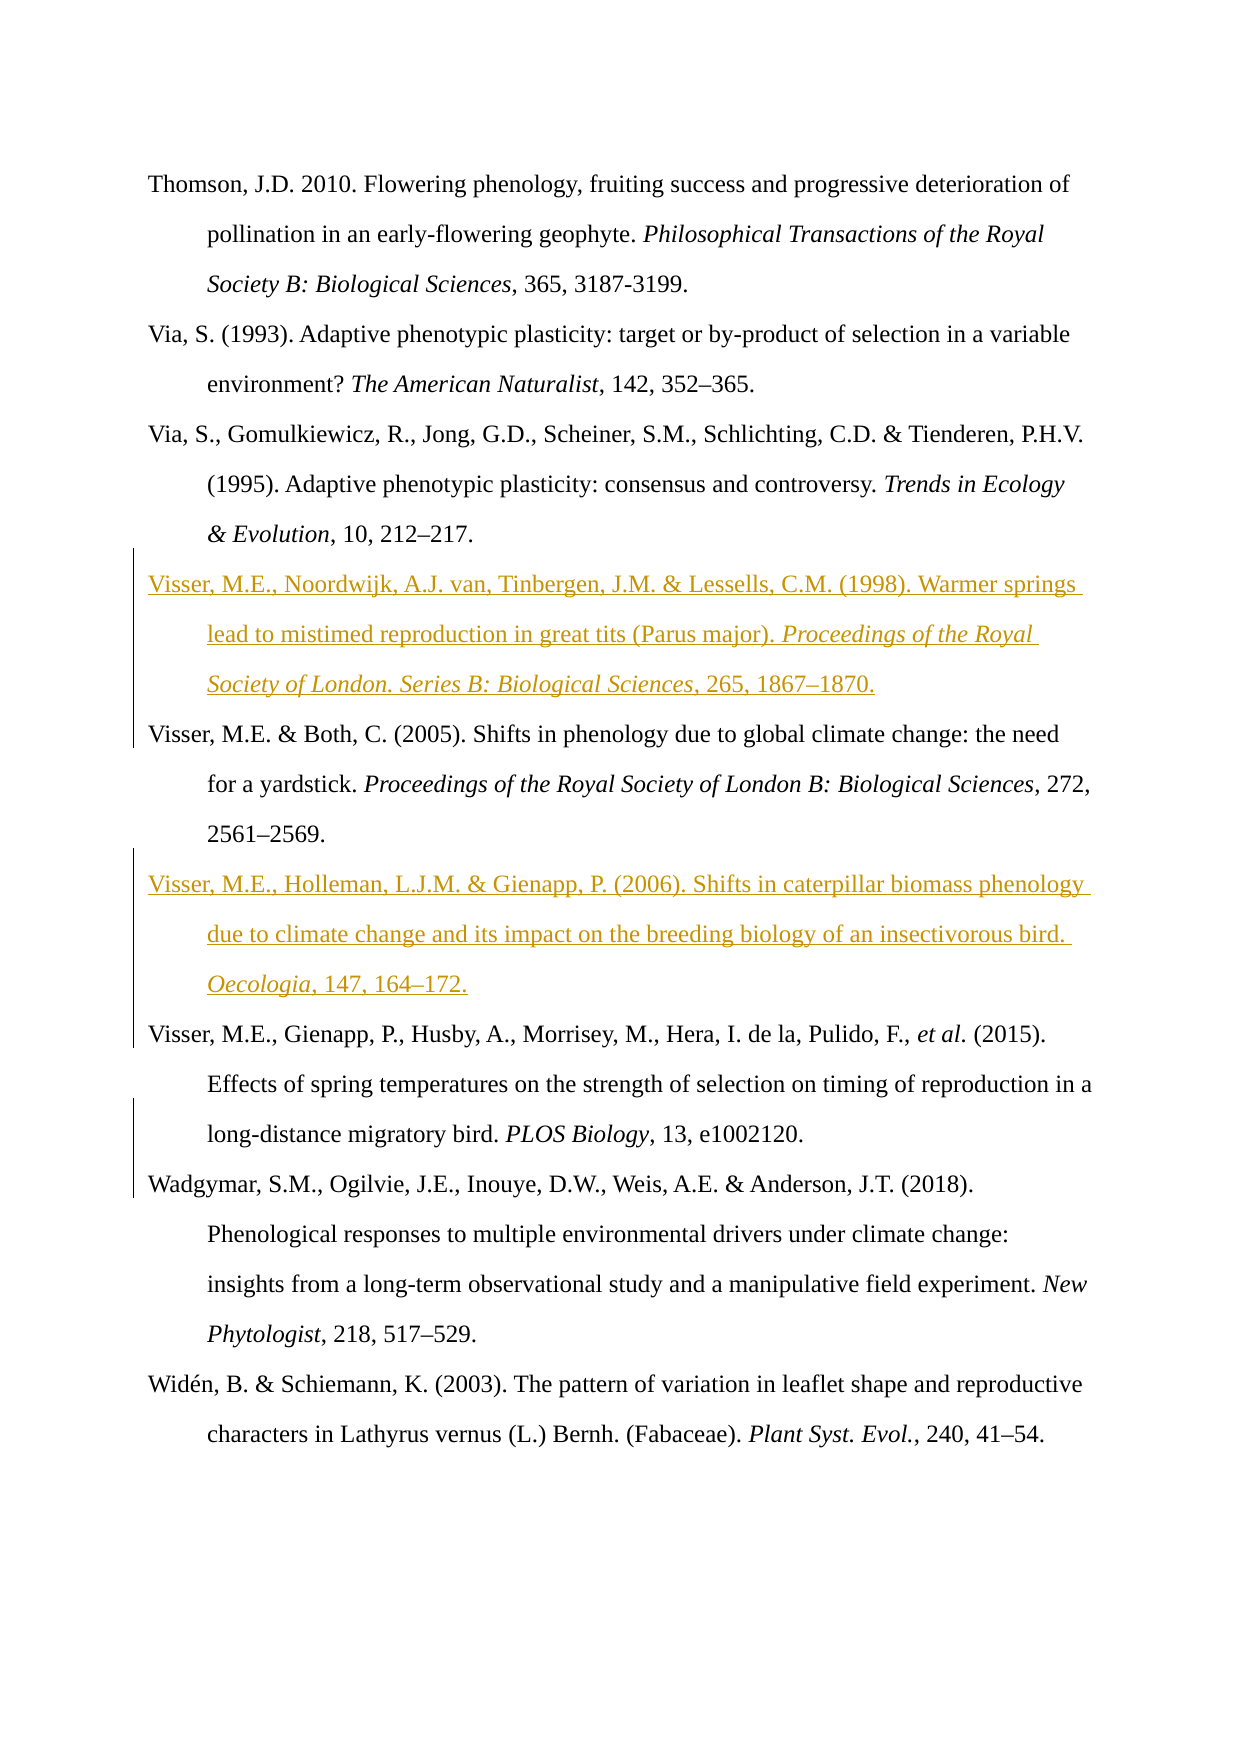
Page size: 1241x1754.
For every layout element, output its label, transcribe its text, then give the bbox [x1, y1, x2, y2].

text Visser, M.E., Gienapp, P., Husby, A., Morrisey, M., Hera, I. de la, Pulido, F., et al. (2015). Effects of spring temperatures on the strength of selection on timing of reproduction in a long-distance migratory bird. PLOS Biology, 13, e1002120.Wadgymar, S.M., Ogilvie, J.E., Inouye, D.W., Weis, A.E. & Anderson, J.T. (2018). Phenological responses to multiple environmental drivers under climate change: insights from a long-term observational study and a manipulative field experiment. New Phytologist, 218, 517–529. [148, 998, 1092, 1148]
text Widén, B. & Schiemann, K. (2003). The pattern of variation in leaflet shape and reproductive characters in Lathyrus vernus (L.) Bernh. (Fabaceae). Plant Syst. Evol., 240, 41–54. [148, 1348, 1092, 1448]
text Via, S., Gomulkiewicz, R., Jong, G.D., Scheiner, S.M., Schlichting, C.D. & Tienderen, P.H.V. (1995). Adaptive phenotypic plasticity: consensus and controversy. Trends in Ecology & Evolution, 10, 212–217. [148, 398, 1092, 548]
text Visser, M.E. & Both, C. (2005). Shifts in phenology due to global climate change: the need for a yardstick. Proceedings of the Royal Society of London B: Biological Sciences, 272, 2561–2569. [148, 698, 1092, 848]
text Via, S. (1993). Adaptive phenotypic plasticity: target or by-product of selection in a variable environment? The American Naturalist, 142, 352–365. [148, 298, 1092, 398]
text Visser, M.E., Noordwijk, A.J. van, Tinbergen, J.M. & Lessells, C.M. (1998). Warmer springs lead to mistimed reproduction in great tits (Parus major). Proceedings of the Royal Society of London. Series B: Biological Sciences, 265, 1867–1870. [148, 548, 1092, 698]
text Thomson, J.D. 2010. Flowering phenology, fruiting success and progressive deterioration of pollination in an early-flowering geophyte. Philosophical Transactions of the Royal Society B: Biological Sciences, 365, 3187-3199. [148, 148, 1092, 298]
text Visser, M.E., Holleman, L.J.M. & Gienapp, P. (2006). Shifts in caterpillar biomass phenology due to climate change and its impact on the breeding biology of an insectivorous bird. Oecologia, 147, 164–172. [148, 848, 1092, 998]
